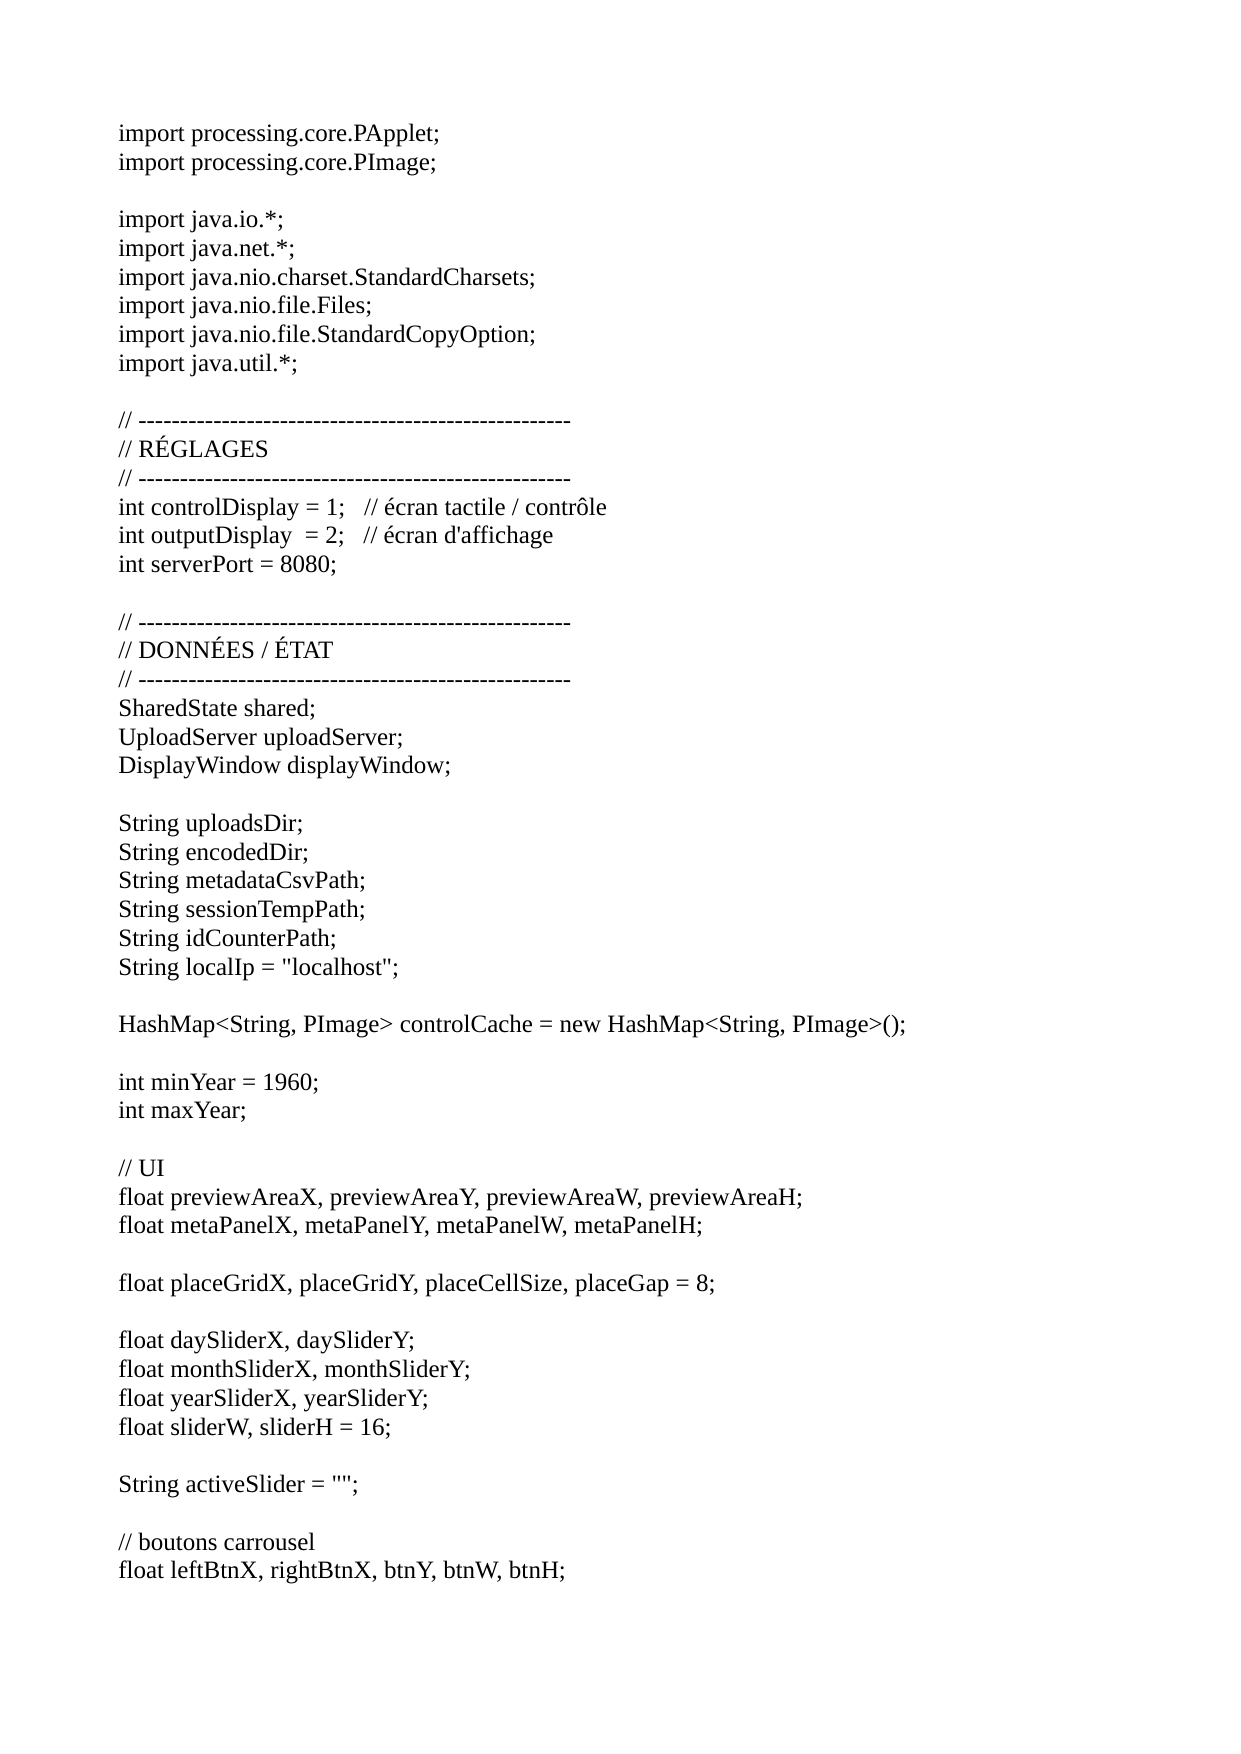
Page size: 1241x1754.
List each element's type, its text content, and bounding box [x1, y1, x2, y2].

text float metaPanelX, metaPanelY, metaPanelW, metaPanelH; [118, 1211, 1122, 1239]
text // boutons carrousel [118, 1527, 1122, 1556]
text import java.nio.file.StandardCopyOption; [118, 319, 1122, 348]
text import java.util.*; [118, 348, 1122, 377]
text import processing.core.PImage; [118, 147, 1122, 176]
text float placeGridX, placeGridY, placeCellSize, placeGap = 8; [118, 1268, 1122, 1297]
text HashMap<String, PImage> controlCache = new HashMap<String, PImage>(); [118, 1009, 1122, 1038]
text import java.io.*; [118, 204, 1122, 233]
text String sessionTempPath; [118, 894, 1122, 923]
text SharedState shared; [118, 693, 1122, 722]
text int maxYear; [118, 1096, 1122, 1124]
text // UI [118, 1153, 1122, 1182]
text // ---------------------------------------------------- [118, 607, 1122, 636]
text UploadServer uploadServer; [118, 722, 1122, 751]
text String uploadsDir; [118, 808, 1122, 837]
text // RÉGLAGES [118, 434, 1122, 463]
text // DONNÉES / ÉTAT [118, 636, 1122, 664]
text import java.nio.charset.StandardCharsets; [118, 262, 1122, 291]
text String metadataCsvPath; [118, 866, 1122, 894]
text import java.net.*; [118, 233, 1122, 262]
text String activeSlider = ""; [118, 1469, 1122, 1498]
text DisplayWindow displayWindow; [118, 751, 1122, 779]
text float monthSliderX, monthSliderY; [118, 1354, 1122, 1383]
text import processing.core.PApplet; [118, 118, 1122, 147]
text int serverPort = 8080; [118, 549, 1122, 578]
text float daySliderX, daySliderY; [118, 1326, 1122, 1354]
text // ---------------------------------------------------- [118, 664, 1122, 693]
text import java.nio.file.Files; [118, 291, 1122, 319]
text // ---------------------------------------------------- [118, 406, 1122, 434]
text float sliderW, sliderH = 16; [118, 1412, 1122, 1441]
text int controlDisplay = 1; // écran tactile / contrôle [118, 492, 1122, 521]
text String localIp = "localhost"; [118, 952, 1122, 981]
text int outputDisplay = 2; // écran d'affichage [118, 521, 1122, 549]
text int minYear = 1960; [118, 1067, 1122, 1096]
text // ---------------------------------------------------- [118, 463, 1122, 492]
text String idCounterPath; [118, 923, 1122, 952]
text float leftBtnX, rightBtnX, btnY, btnW, btnH; [118, 1556, 1122, 1584]
text String encodedDir; [118, 837, 1122, 866]
text float previewAreaX, previewAreaY, previewAreaW, previewAreaH; [118, 1182, 1122, 1211]
text float yearSliderX, yearSliderY; [118, 1383, 1122, 1412]
